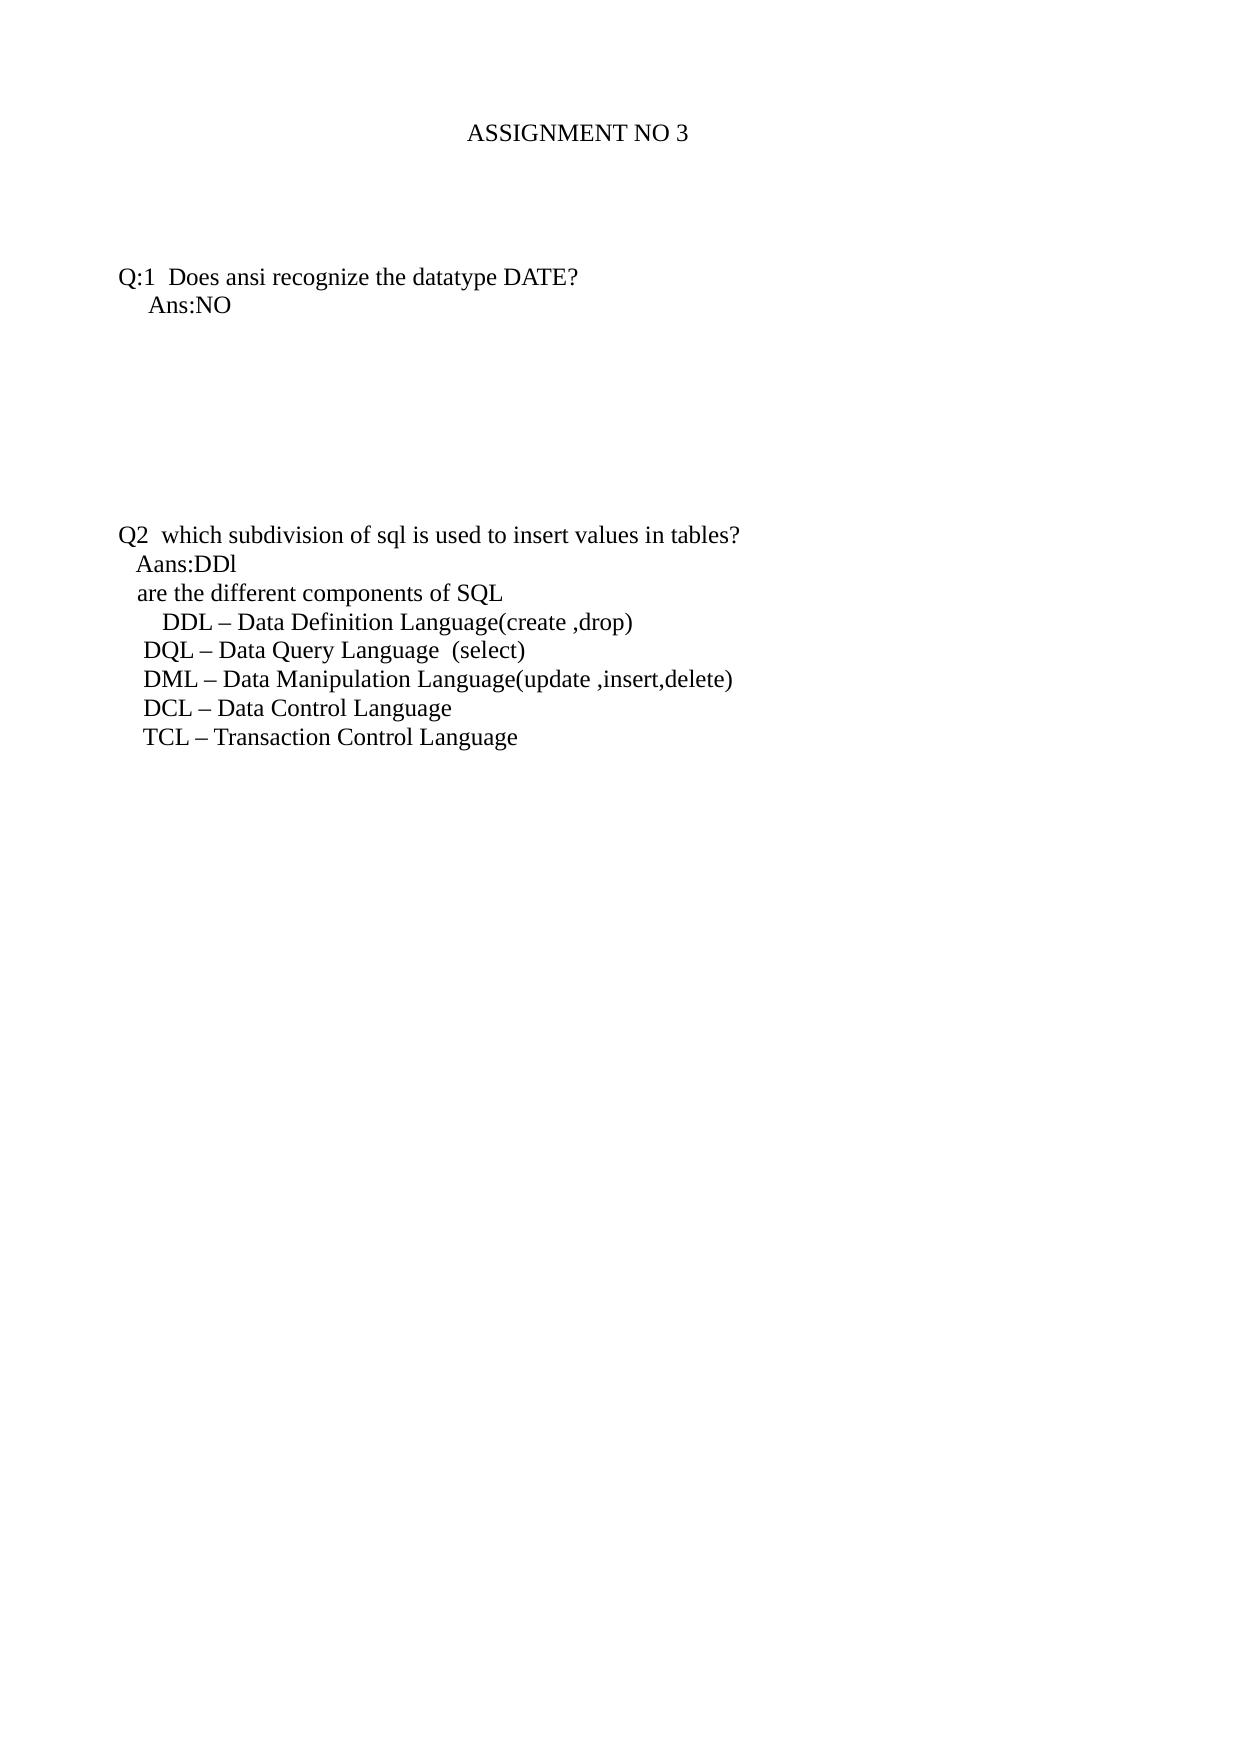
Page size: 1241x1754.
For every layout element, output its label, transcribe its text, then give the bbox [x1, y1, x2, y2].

text DCL – Data Control Language [118, 693, 1122, 722]
text TCL – Transaction Control Language [118, 722, 1122, 751]
text DQL – Data Query Language (select) [118, 636, 1122, 664]
text Ans:NO [118, 291, 1122, 319]
text DML – Data Manipulation Language(update ,insert,delete) [118, 664, 1122, 693]
text DDL – Data Definition Language(create ,drop) [118, 607, 1122, 636]
text Aans:DDl [118, 549, 1122, 578]
text are the different components of SQL [118, 578, 1122, 607]
text ASSIGNMENT NO 3 [118, 118, 1122, 147]
text Q2 which subdivision of sql is used to insert values in tables? [118, 521, 1122, 549]
text Q:1 Does ansi recognize the datatype DATE? [118, 262, 1122, 291]
